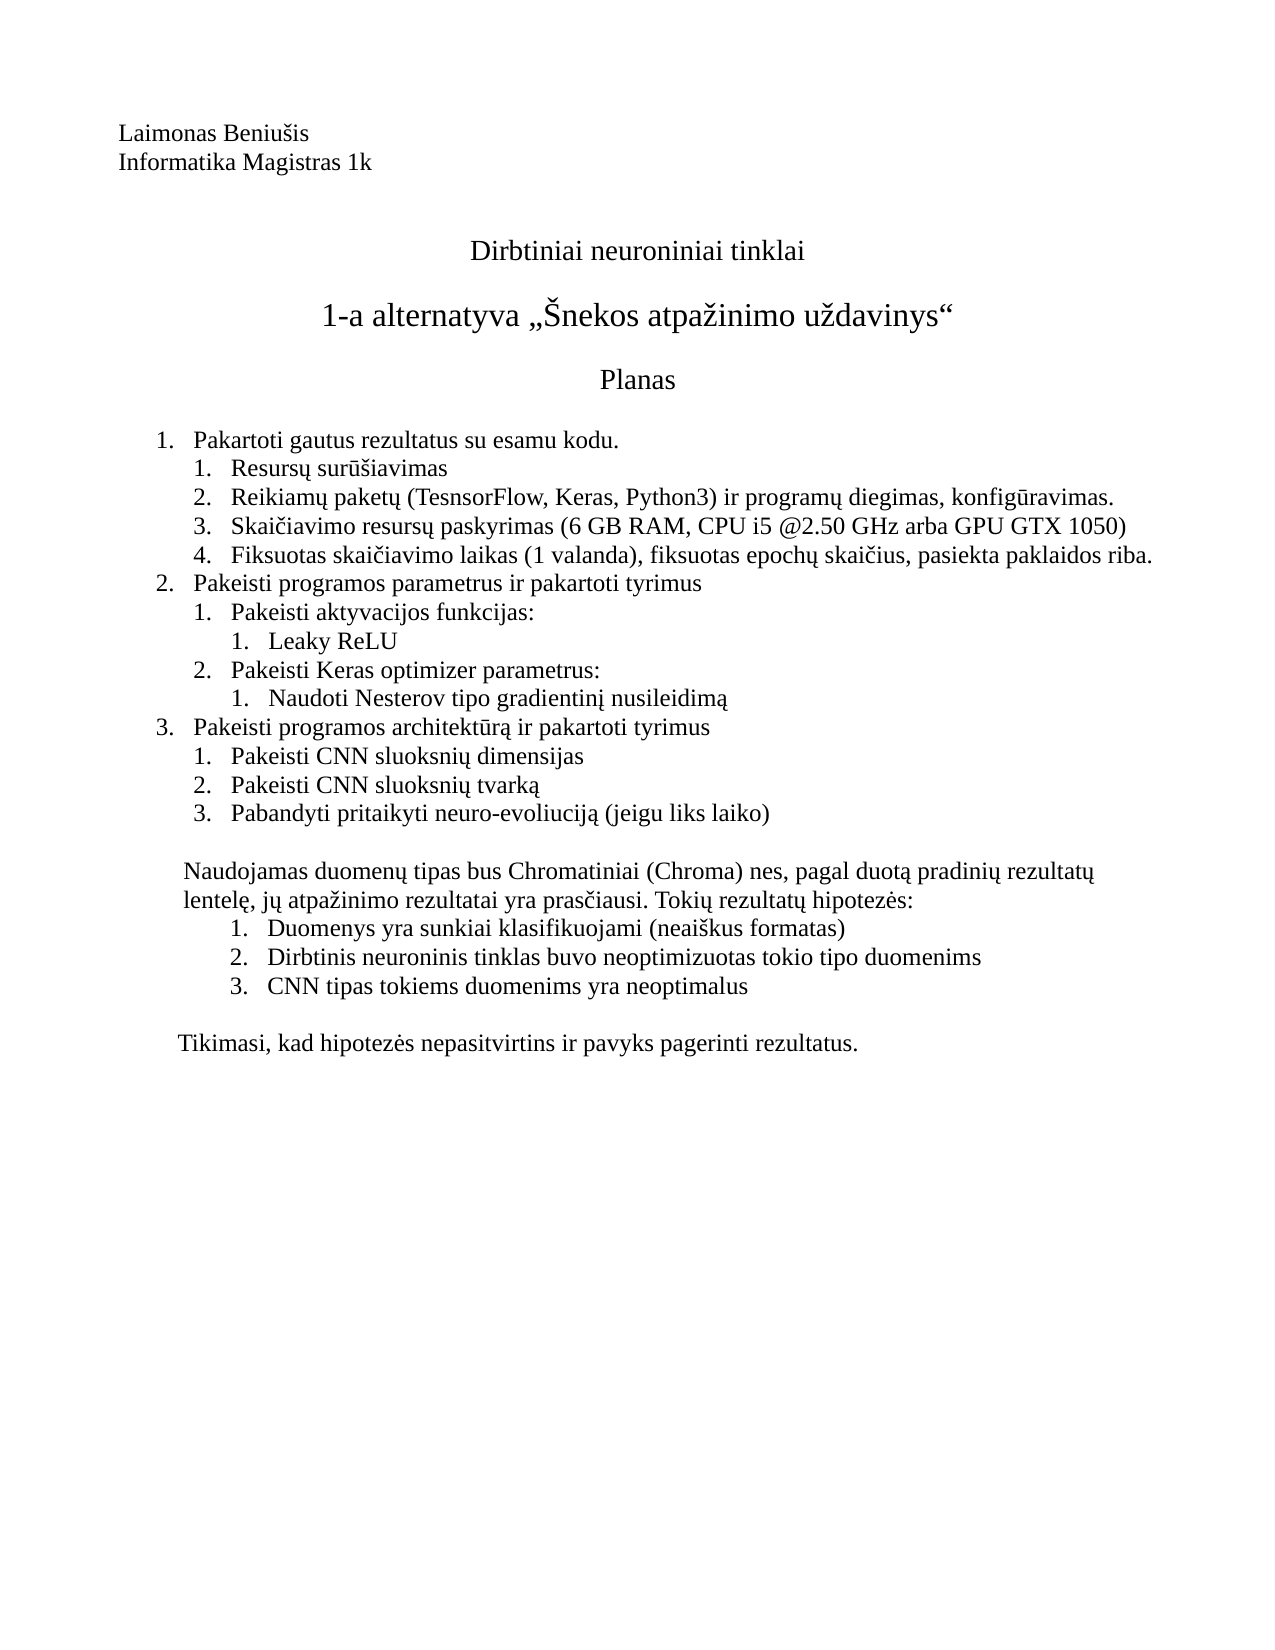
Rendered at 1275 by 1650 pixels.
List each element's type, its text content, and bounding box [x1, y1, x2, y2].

list Pakeisti Keras optimizer parametrus: [193, 655, 1157, 683]
list Skaičiavimo resursų paskyrimas (6 GB RAM, CPU i5 @2.50 GHz arba GPU GTX 1050) [193, 511, 1157, 540]
list Pakartoti gautus rezultatus su esamu kodu. [156, 425, 1157, 453]
text Planas [118, 362, 1157, 396]
list Naudoti Nesterov tipo gradientinį nusileidimą [231, 683, 1157, 712]
list Pakeisti CNN sluoksnių tvarką [193, 770, 1157, 798]
list CNN tipas tokiems duomenims yra neoptimalus [229, 971, 1157, 1000]
list Duomenys yra sunkiai klasifikuojami (neaiškus formatas) [229, 913, 1157, 942]
text Tikimasi, kad hipotezės nepasitvirtins ir pavyks pagerinti rezultatus. [177, 1028, 1157, 1057]
text Dirbtiniai neuroniniai tinklai [118, 233, 1157, 267]
text Informatika Magistras 1k [118, 147, 1157, 176]
list Leaky ReLU [231, 626, 1157, 655]
list Resursų surūšiavimas [193, 453, 1157, 482]
list Pabandyti pritaikyti neuro-evoliuciją (jeigu liks laiko) [193, 798, 1157, 827]
text Laimonas Beniušis [118, 118, 1157, 147]
list Pakeisti aktyvacijos funkcijas: [193, 597, 1157, 626]
text 1-a alternatyva „Šnekos atpažinimo uždavinys“ [118, 295, 1157, 334]
list Fiksuotas skaičiavimo laikas (1 valanda), fiksuotas epochų skaičius, pasiekta paklaidos riba. [193, 540, 1157, 568]
list Pakeisti programos parametrus ir pakartoti tyrimus [156, 568, 1157, 597]
text Naudojamas duomenų tipas bus Chromatiniai (Chroma) nes, pagal duotą pradinių rezultatų lentelę, jų atpažinimo rezultatai yra prasčiausi. Tokių rezultatų hipotezės: [183, 856, 1157, 913]
list Pakeisti CNN sluoksnių dimensijas [193, 741, 1157, 770]
list Pakeisti programos architektūrą ir pakartoti tyrimus [156, 712, 1157, 741]
list Dirbtinis neuroninis tinklas buvo neoptimizuotas tokio tipo duomenims [229, 942, 1157, 971]
list Reikiamų paketų (TesnsorFlow, Keras, Python3) ir programų diegimas, konfigūravimas. [193, 482, 1157, 511]
